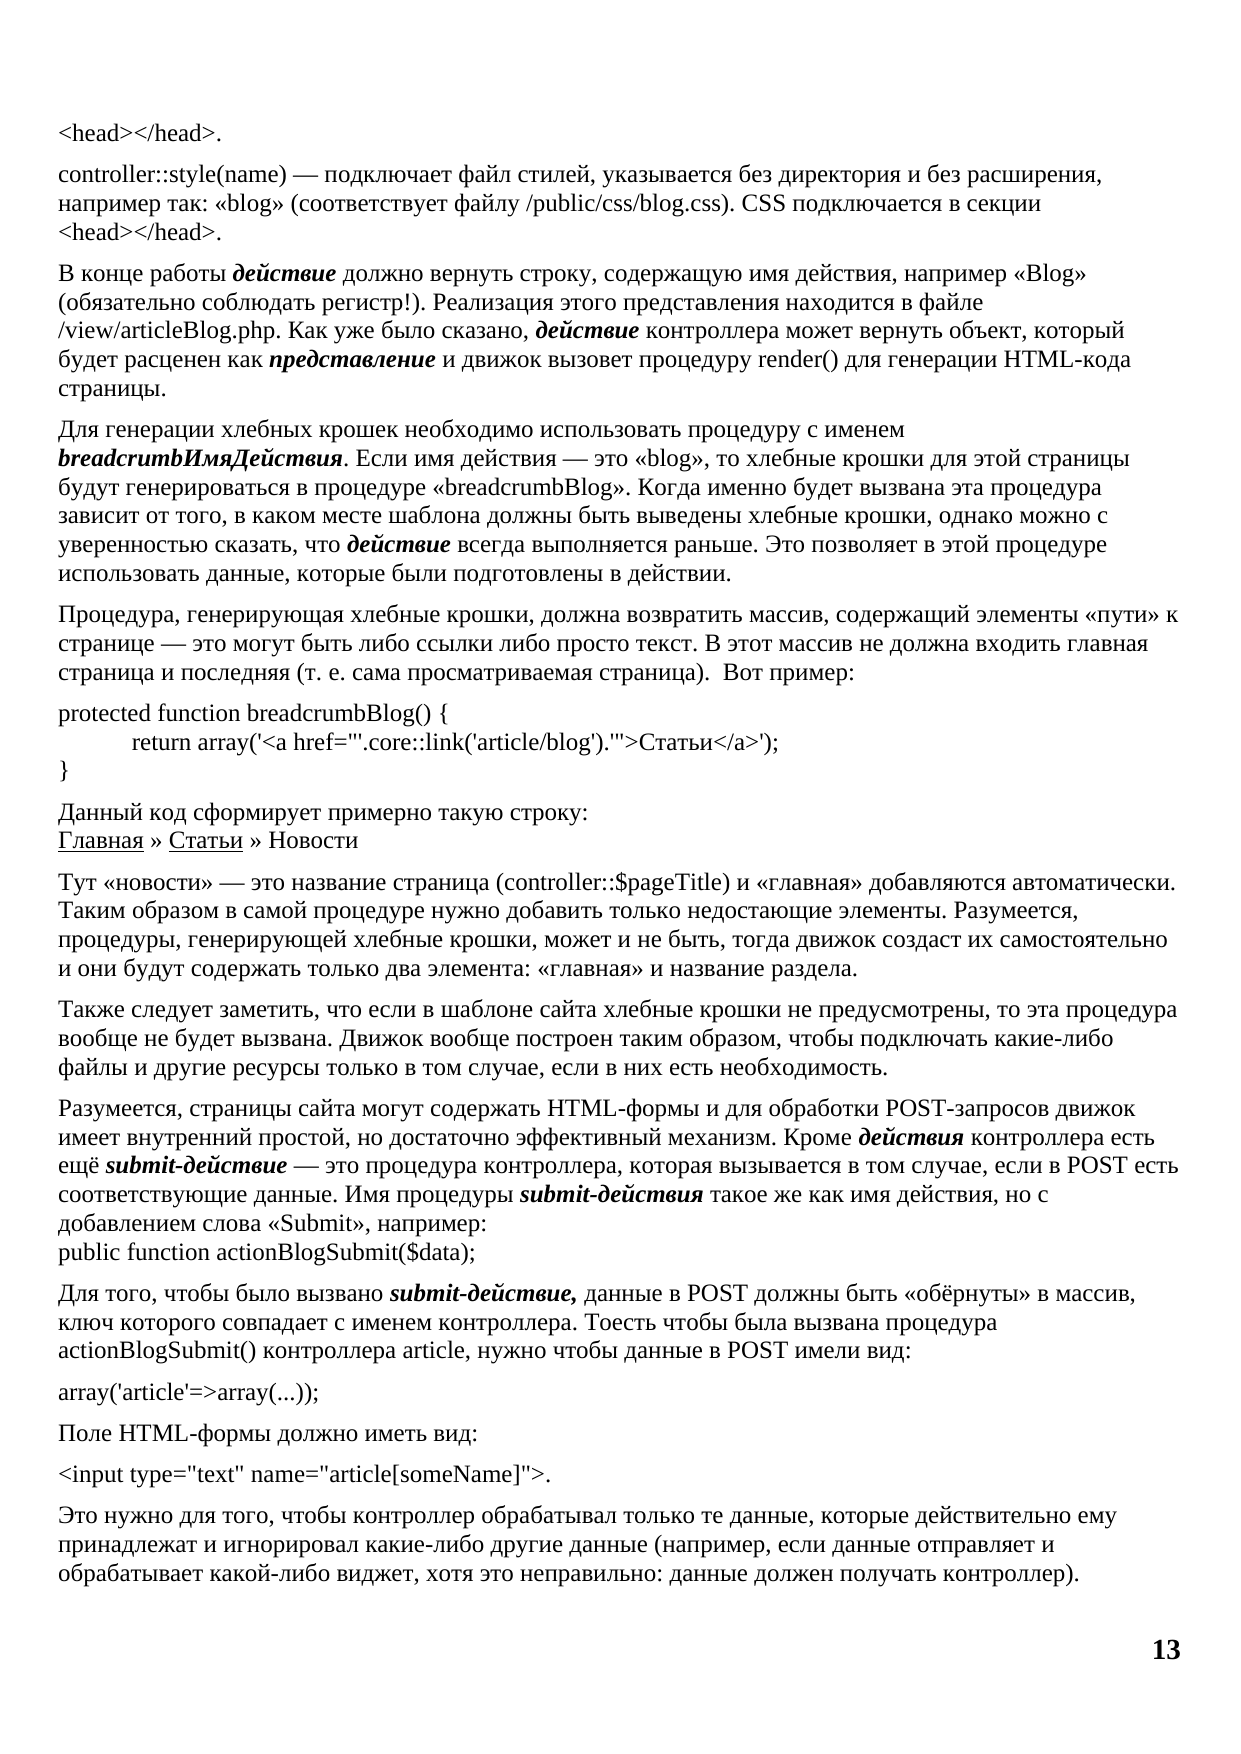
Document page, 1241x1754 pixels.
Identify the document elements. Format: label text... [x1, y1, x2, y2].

text protected function breadcrumbBlog() { return array('<a href="'.core::link('article/blog').'">Статьи</a>'); } [58, 698, 1181, 784]
text <input type="text" name="article[someName]">. [58, 1459, 1181, 1488]
text Для того, чтобы было вызвано submit-действие, данные в POST должны быть «обёрнуты» в массив, ключ которого совпадает с именем контроллера. Тоесть чтобы была вызвана процедура actionBlogSubmit() контроллера article, нужно чтобы данные в POST имели вид: [58, 1278, 1181, 1364]
text Тут «новости» — это название страница (controller::$pageTitle) и «главная» добавляются автоматически. Таким образом в самой процедуре нужно добавить только недостающие элементы. Разумеется, процедуры, генерирующей хлебные крошки, может и не быть, тогда движок создаст их самостоятельно и они будут содержать только два элемента: «главная» и название раздела. [58, 867, 1181, 982]
text Это нужно для того, чтобы контроллер обрабатывал только те данные, которые действительно ему принадлежат и игнорировал какие-либо другие данные (например, если данные отправляет и обрабатывает какой-либо виджет, хотя это неправильно: данные должен получать контроллер). [58, 1501, 1181, 1587]
text <head></head>. [58, 118, 1181, 147]
text Поле HTML-формы должно иметь вид: [58, 1418, 1181, 1447]
text array('article'=>array(...)); [58, 1377, 1181, 1406]
text Разумеется, страницы сайта могут содержать HTML-формы и для обработки POST-запросов движок имеет внутренний простой, но достаточно эффективный механизм. Кроме действия контроллера есть ещё submit-действие — это процедура контроллера, которая вызывается в том случае, если в POST есть соответствующие данные. Имя процедуры submit-действия такое же как имя действия, но с добавлением слова «Submit», например: public function actionBlogSubmit($data); [58, 1093, 1181, 1266]
text В конце работы действие должно вернуть строку, содержащую имя действия, например «Blog» (обязательно соблюдать регистр!). Реализация этого представления находится в файле /view/articleBlog.php. Как уже было сказано, действие контроллера может вернуть объект, который будет расценен как представление и движок вызовет процедуру render() для генерации HTML-кода страницы. [58, 258, 1181, 402]
text Данный код сформирует примерно такую строку: Главная » Статьи » Новости [58, 797, 1181, 854]
text controller::style(name) — подключает файл стилей, указывается без директория и без расширения, например так: «blog» (соответствует файлу /public/css/blog.css). CSS подключается в секции <head></head>. [58, 159, 1181, 246]
text Процедура, генерирующая хлебные крошки, должна возвратить массив, содержащий элементы «пути» к странице — это могут быть либо ссылки либо просто текст. В этот массив не должна входить главная страница и последняя (т. е. сама просматриваемая страница). Вот пример: [58, 599, 1181, 686]
text Для генерации хлебных крошек необходимо использовать процедуру с именем breadcrumbИмяДействия. Если имя действия — это «blog», то хлебные крошки для этой страницы будут генерироваться в процедуре «breadcrumbBlog». Когда именно будет вызвана эта процедура зависит от того, в каком месте шаблона должны быть выведены хлебные крошки, однако можно с уверенностью сказать, что действие всегда выполняется раньше. Это позволяет в этой процедуре использовать данные, которые были подготовлены в действии. [58, 414, 1181, 587]
text Также следует заметить, что если в шаблоне сайта хлебные крошки не предусмотрены, то эта процедура вообще не будет вызвана. Движок вообще построен таким образом, чтобы подключать какие-либо файлы и другие ресурсы только в том случае, если в них есть необходимость. [58, 994, 1181, 1081]
